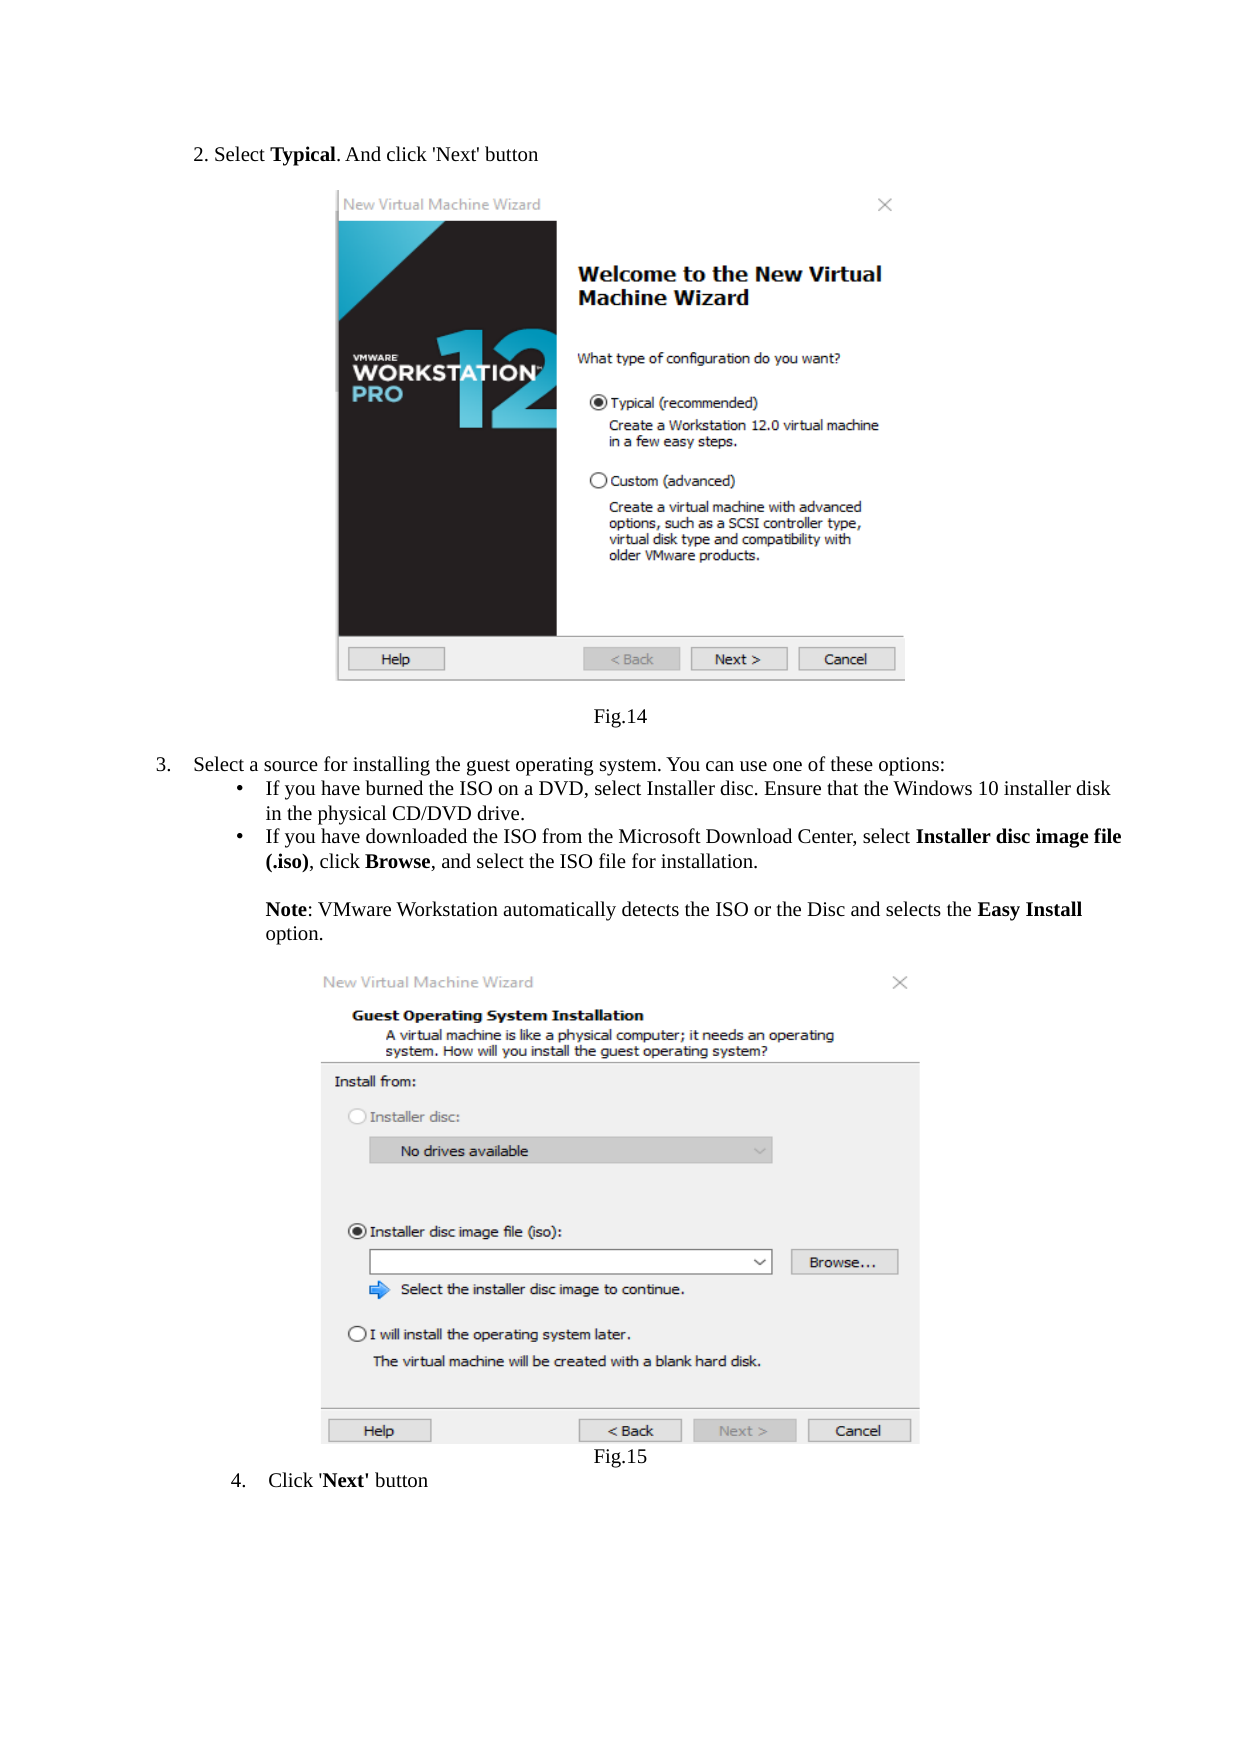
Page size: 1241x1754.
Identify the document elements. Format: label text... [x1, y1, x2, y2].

list If you have burned the ISO on a DVD, select Installer disc. Ensure that the Windows 10 installer disk in the physical CD/DVD drive. [236, 776, 1122, 824]
list Select a source for installing the guest operating system. You can use one of these options: [156, 752, 1122, 776]
list Click 'Next' button [231, 1468, 1122, 1492]
text Fig.14 [118, 704, 1122, 728]
list If you have downloaded the ISO from the Microsoft Download Center, select Installer disc image file (.iso), click Browse, and select the ISO file for installation. Note: VMware Workstation automatically detects the ISO or the Disc and selects the Easy Install option. [236, 824, 1122, 945]
text Fig.15 [118, 969, 1122, 1468]
list 2. Select Typical. And click 'Next' button [156, 142, 1122, 166]
